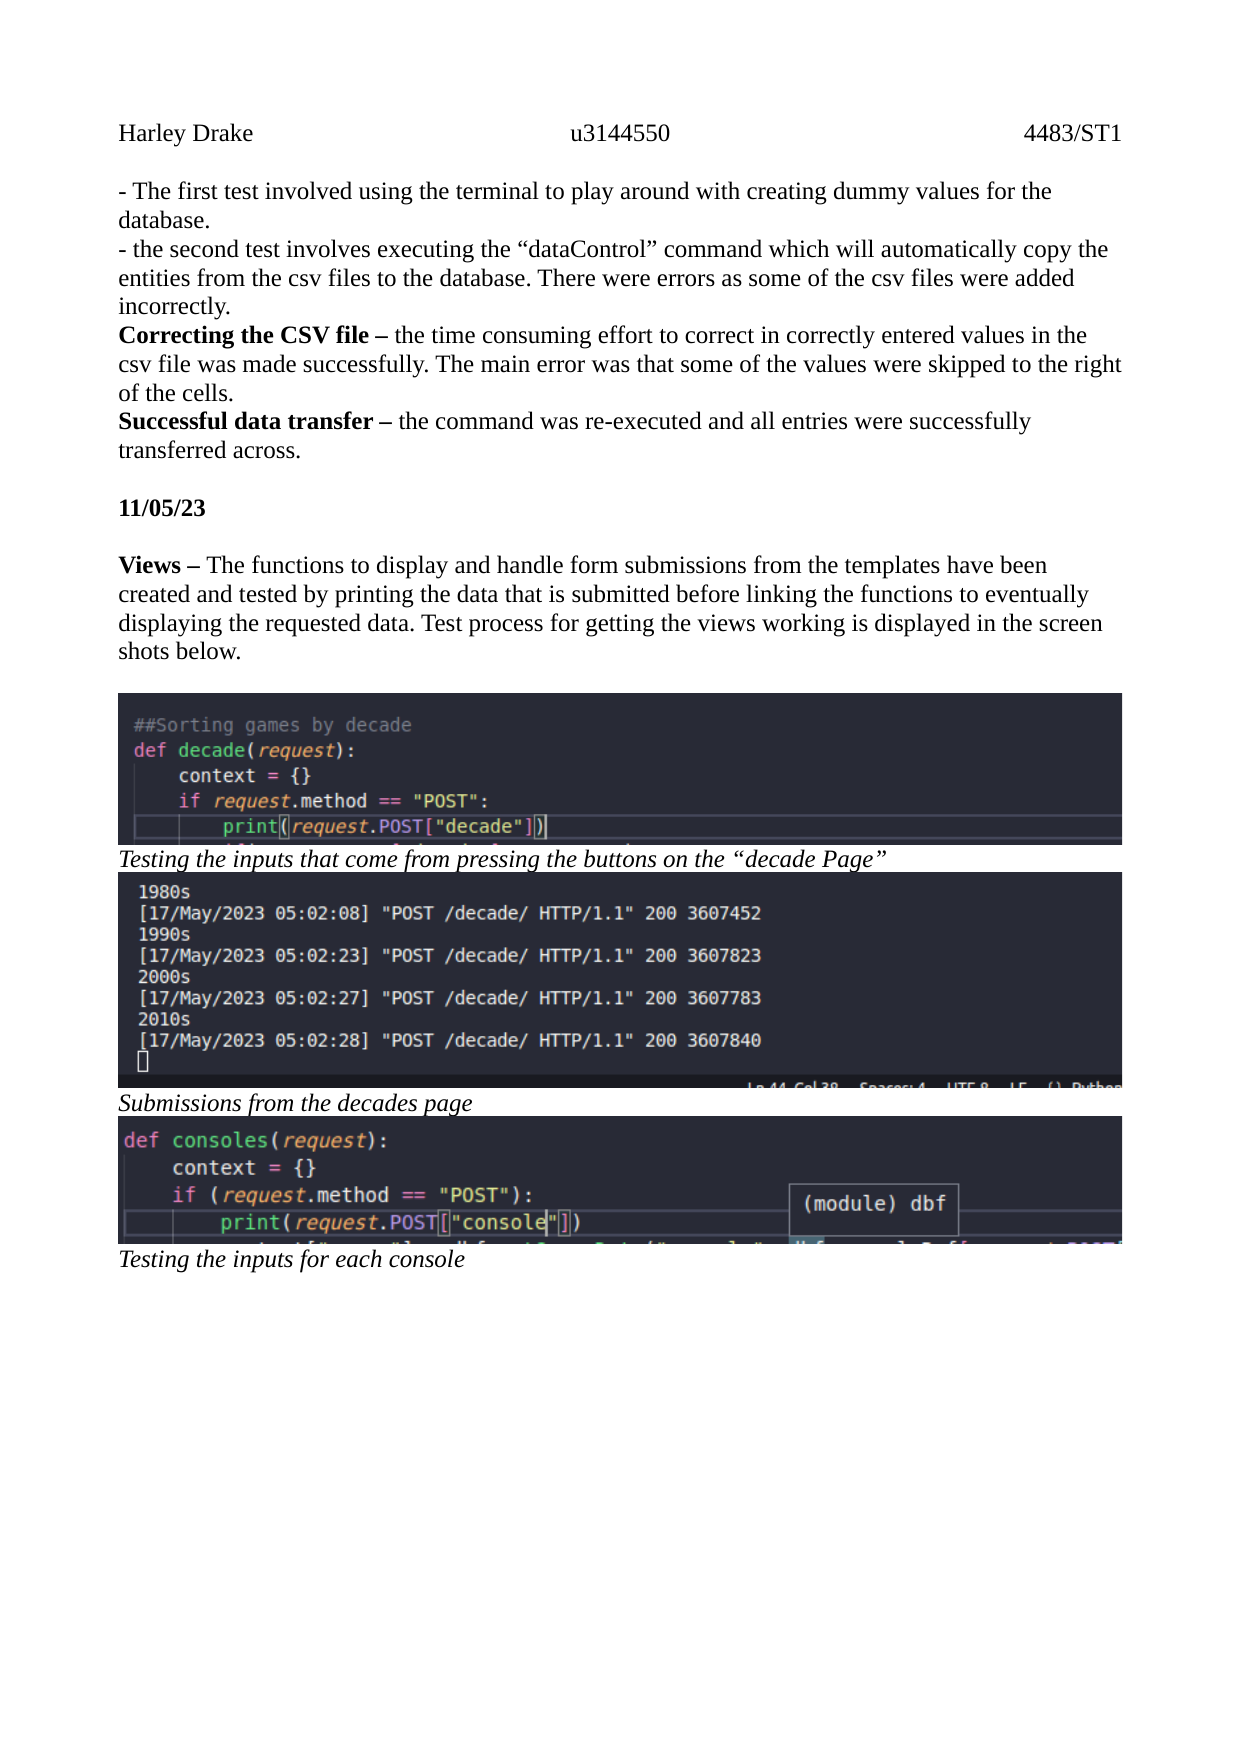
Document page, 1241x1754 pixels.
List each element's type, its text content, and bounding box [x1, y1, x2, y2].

text Testing the inputs that come from pressing the buttons on the “decade Page” [118, 845, 1122, 872]
text Views – The functions to display and handle form submissions from the templates have been created and tested by printing the data that is submitted before linking the functions to eventually displaying the requested data. Test process for getting the views working is displayed in the screen shots below. [118, 550, 1122, 665]
text - The first test involved using the terminal to play around with creating dummy values for the database. [118, 176, 1122, 234]
picture [118, 872, 1123, 1088]
text 11/05/23 [118, 493, 1122, 521]
text Testing the inputs for each console [118, 1244, 1122, 1273]
text Submissions from the decades page [118, 1088, 1122, 1116]
text Correcting the CSV file – the time consuming effort to correct in correctly entered values in the csv file was made successfully. The main error was that some of the values were skipped to the right of the cells. [118, 320, 1122, 406]
picture [118, 1116, 1123, 1244]
text - the second test involves executing the “dataControl” command which will automatically copy the entities from the csv files to the database. There were errors as some of the csv files were added incorrectly. [118, 234, 1122, 320]
text Successful data transfer – the command was re-executed and all entries were successfully transferred across. [118, 406, 1122, 464]
picture [118, 693, 1123, 845]
